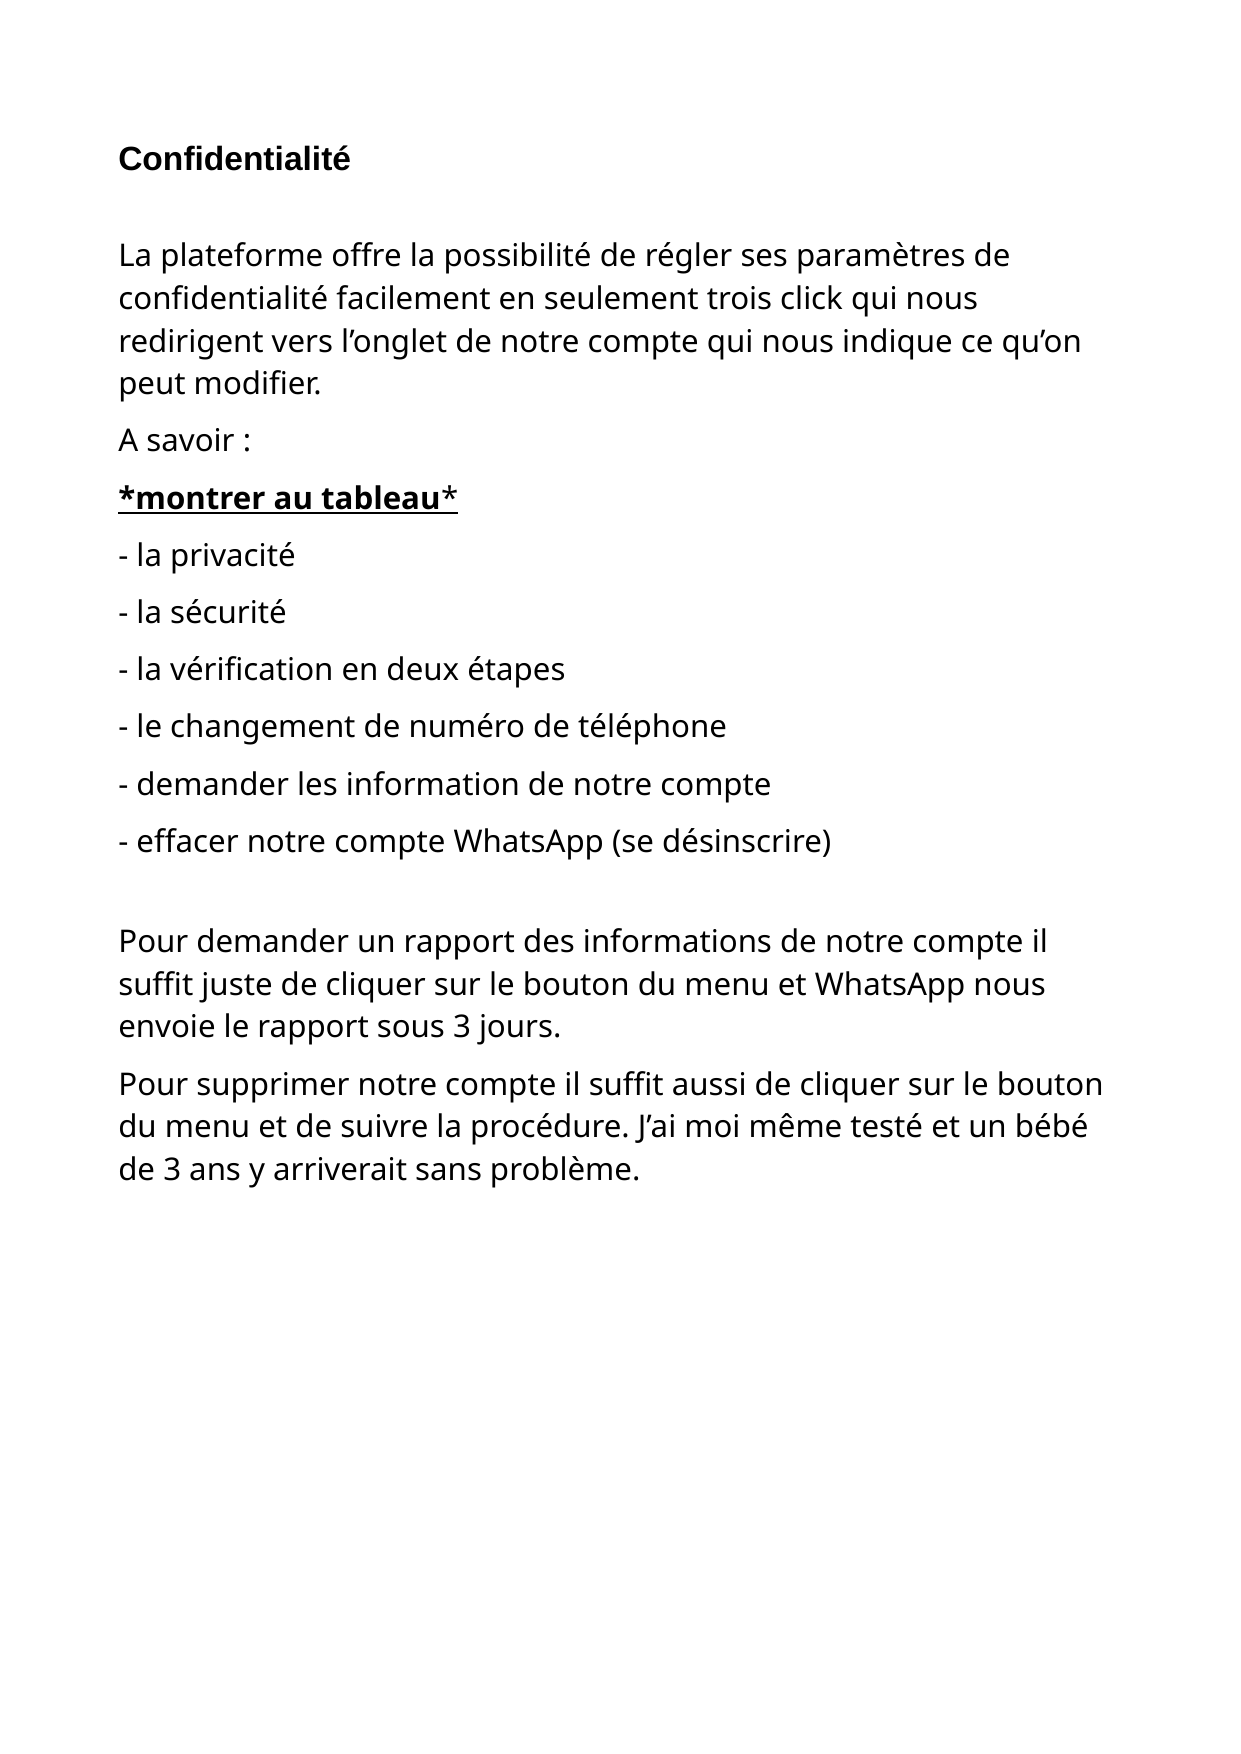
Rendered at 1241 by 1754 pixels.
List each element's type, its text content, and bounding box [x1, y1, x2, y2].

text - la sécurité [118, 590, 1122, 633]
text A savoir : [118, 418, 1122, 461]
text - la privacité [118, 533, 1122, 575]
text La plateforme offre la possibilité de régler ses paramètres de confidentialité facilement en seulement trois click qui nous redirigent vers l’onglet de notre compte qui nous indique ce qu’on peut modifier. [118, 233, 1122, 404]
text Pour supprimer notre compte il suffit aussi de cliquer sur le bouton du menu et de suivre la procédure. J’ai moi même testé et un bébé de 3 ans y arriverait sans problème. [118, 1062, 1122, 1232]
text - effacer notre compte WhatsApp (se désinscrire) [118, 819, 1122, 861]
text - le changement de numéro de téléphone [118, 704, 1122, 747]
text *montrer au tableau* [118, 476, 1122, 518]
text - la vérification en deux étapes [118, 647, 1122, 690]
text - demander les information de notre compte [118, 762, 1122, 804]
text Pour demander un rapport des informations de notre compte il suffit juste de cliquer sur le bouton du menu et WhatsApp nous envoie le rapport sous 3 jours. [118, 919, 1122, 1047]
subtitle Confidentialité [118, 139, 1122, 178]
